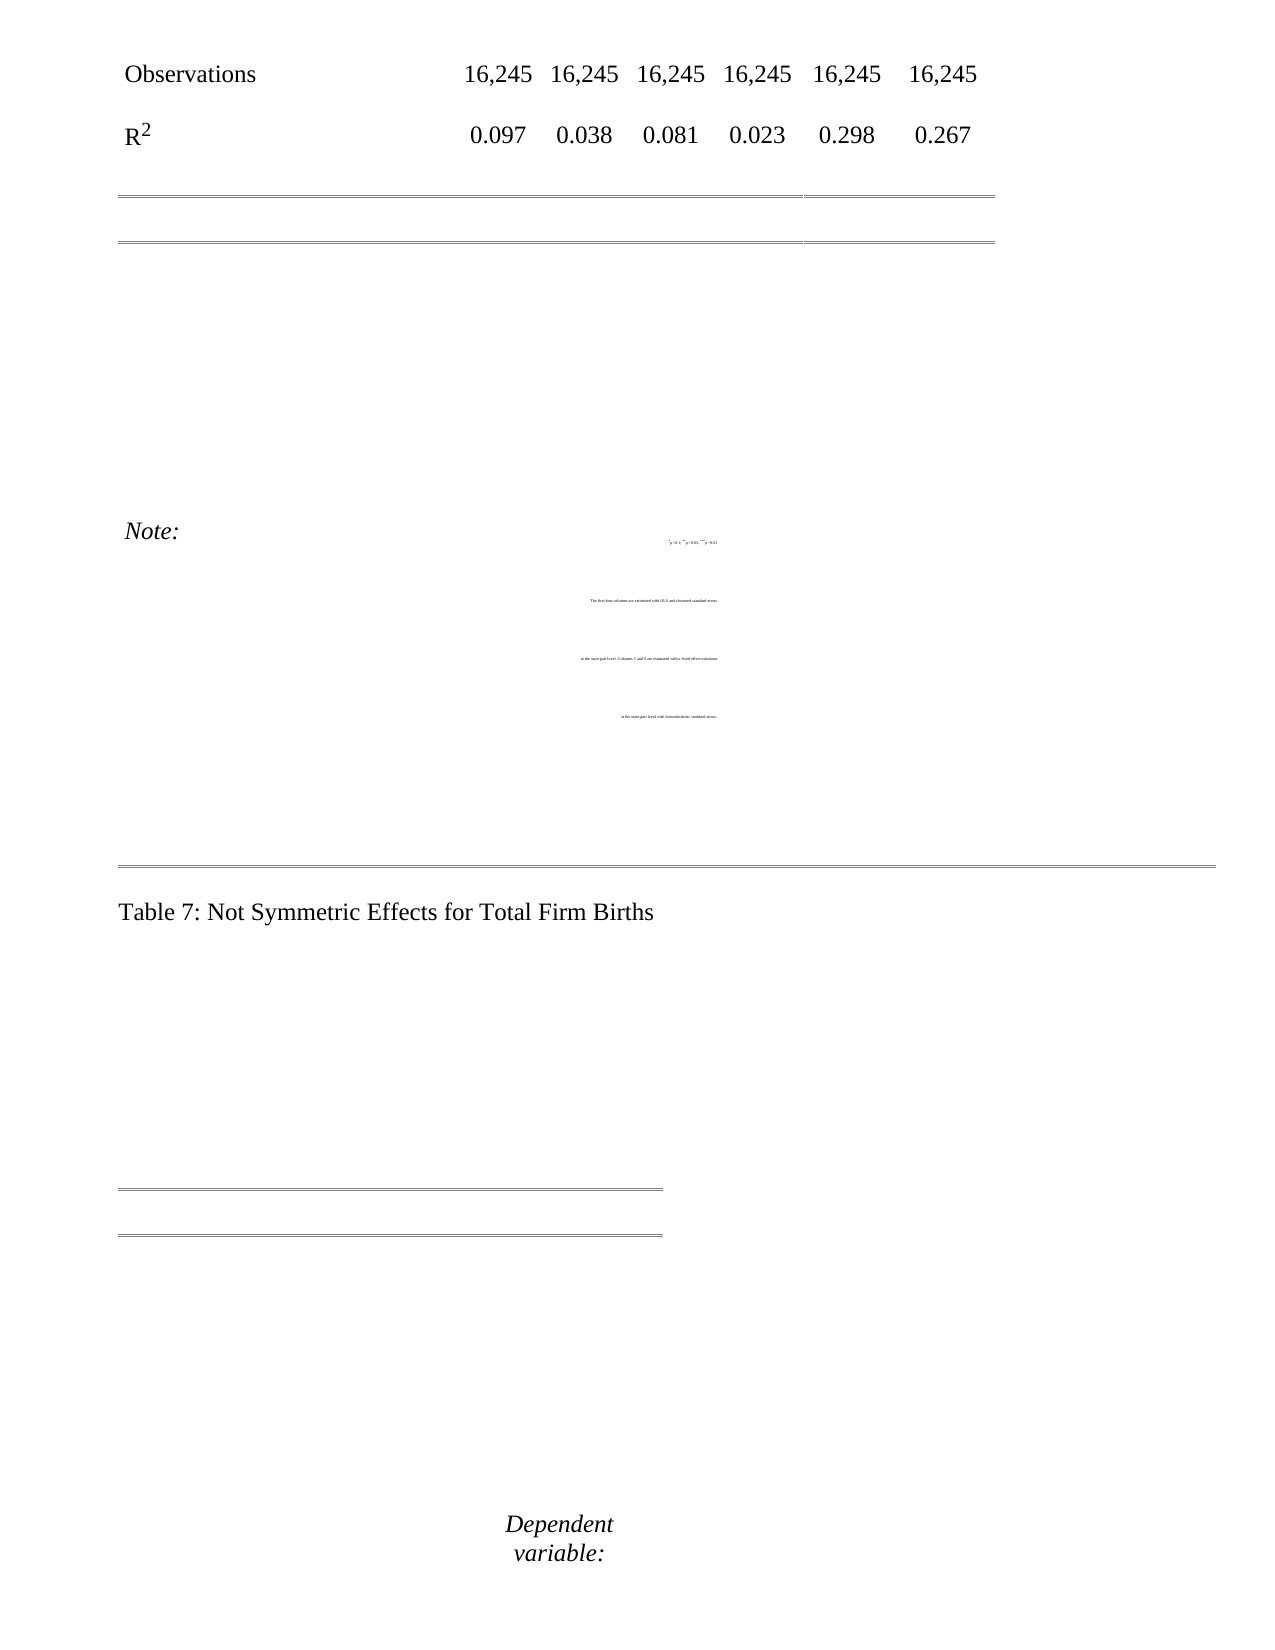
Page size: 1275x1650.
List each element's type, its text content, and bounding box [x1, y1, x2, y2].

table_cell 16,245 [631, 59, 717, 117]
table_cell [717, 244, 803, 273]
table_cell [118, 1191, 458, 1220]
table_cell at the state-pair level with homoskedastic standard errors. [458, 691, 717, 749]
table_cell [118, 574, 458, 632]
table_cell [458, 1174, 557, 1188]
table_cell [458, 423, 995, 458]
table_header [458, 931, 663, 989]
table_cell [896, 180, 995, 195]
table_cell [804, 180, 896, 195]
table_cell [896, 226, 995, 241]
table_cell [631, 198, 717, 226]
table_cell 0.023 [717, 117, 803, 180]
table_cell [118, 1237, 458, 1266]
table_cell at the state-pair level. Columns 5 and 6 are estimated with a fixed effect estimator [458, 632, 717, 691]
table_cell [631, 180, 717, 195]
table_cell [717, 226, 803, 241]
table_cell [557, 1191, 663, 1220]
table_cell [458, 273, 995, 331]
table_cell [631, 244, 717, 273]
table_cell [118, 1047, 663, 1081]
table_cell [118, 389, 995, 423]
table_cell Dependent variable: [458, 1509, 663, 1567]
table_cell [118, 1174, 458, 1188]
table_cell [118, 1266, 458, 1324]
table_cell [544, 226, 631, 241]
table_cell [544, 244, 631, 273]
table_cell [118, 989, 458, 1047]
table_cell [118, 1324, 458, 1382]
table_cell [717, 691, 995, 749]
table_cell [458, 989, 663, 1047]
table_cell [804, 226, 896, 241]
table_cell [557, 1220, 663, 1234]
table_cell [458, 458, 995, 516]
table_cell [557, 1174, 663, 1188]
table_cell [717, 198, 803, 226]
table_cell [118, 1116, 458, 1174]
table_cell [458, 1266, 663, 1324]
table_cell [458, 226, 544, 241]
table_cell 16,245 [896, 59, 995, 117]
table_cell [458, 244, 544, 273]
table_cell [118, 1451, 458, 1509]
table_cell 0.267 [896, 117, 995, 180]
table_cell [717, 180, 803, 195]
table_cell [458, 198, 544, 226]
table_cell 16,245 [458, 59, 544, 117]
table_cell [804, 198, 896, 226]
table_cell [118, 1220, 458, 1234]
table_cell 0.038 [544, 117, 631, 180]
table_cell [458, 1451, 663, 1509]
table_cell The first four columns are estimated with OLS and clustered standard errors [458, 574, 717, 632]
table_cell [804, 244, 896, 273]
table_cell [544, 180, 631, 195]
table_cell [458, 1116, 663, 1174]
table_cell [118, 226, 458, 241]
table_cell 0.081 [631, 117, 717, 180]
table_cell 16,245 [804, 59, 896, 117]
table_cell [458, 1417, 663, 1451]
table_cell [118, 1383, 663, 1417]
text Table 7: Not Symmetric Effects for Total Firm Births [118, 897, 1216, 926]
table_cell [458, 1324, 663, 1382]
table_cell R2 [118, 117, 458, 180]
table_cell [118, 458, 458, 516]
table_cell [717, 632, 995, 691]
table_cell [458, 180, 544, 195]
table_cell [896, 198, 995, 226]
table_cell Note: [118, 516, 458, 574]
table_cell [118, 691, 458, 749]
table_cell [118, 1081, 458, 1116]
table_cell [458, 1081, 663, 1116]
table_cell 16,245 [717, 59, 803, 117]
table_cell 0.298 [804, 117, 896, 180]
table_cell [896, 244, 995, 273]
table_cell [118, 749, 458, 807]
table_cell [118, 632, 458, 691]
table_cell [118, 198, 458, 226]
table_cell [458, 1237, 557, 1266]
table_cell [118, 180, 458, 195]
table_cell [458, 1191, 557, 1220]
table_cell [458, 749, 995, 807]
table_cell [557, 1237, 663, 1266]
table_cell 16,245 [544, 59, 631, 117]
table_cell [544, 198, 631, 226]
table_header [118, 931, 458, 989]
table_cell *p<0.1; **p<0.05; ***p<0.01 [458, 516, 717, 574]
table_cell [118, 331, 458, 389]
table_cell 0.097 [458, 117, 544, 180]
table_cell [458, 1220, 557, 1234]
table_cell Observations [118, 59, 458, 117]
table_cell [631, 226, 717, 241]
table_cell [717, 574, 995, 632]
table_cell [717, 516, 995, 574]
table_cell [118, 1417, 458, 1451]
table_cell [118, 1509, 458, 1567]
table_cell [118, 423, 458, 458]
table_cell [118, 244, 458, 273]
table_cell [118, 273, 458, 331]
table_cell [458, 331, 995, 389]
